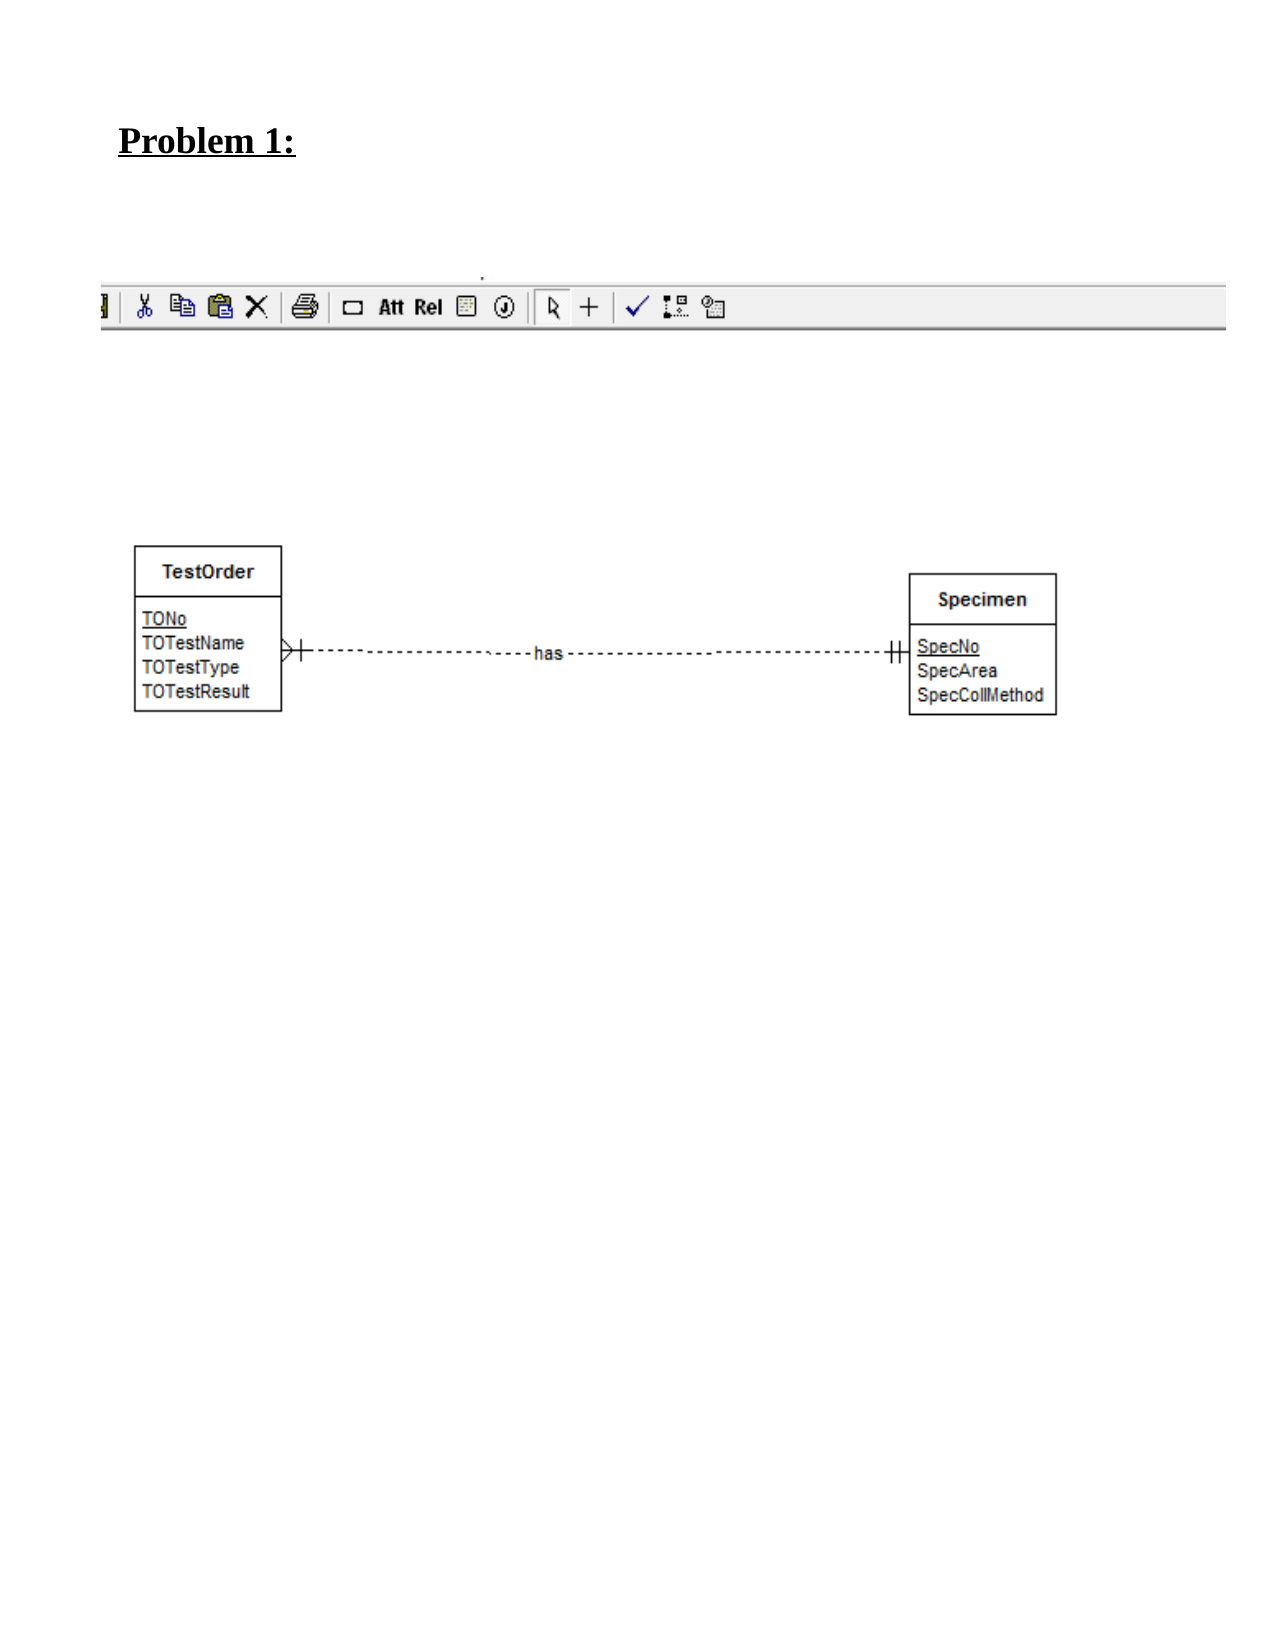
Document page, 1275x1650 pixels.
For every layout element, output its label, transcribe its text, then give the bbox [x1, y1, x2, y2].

text Problem 1: [118, 118, 1157, 161]
picture [100, 277, 553, 1077]
